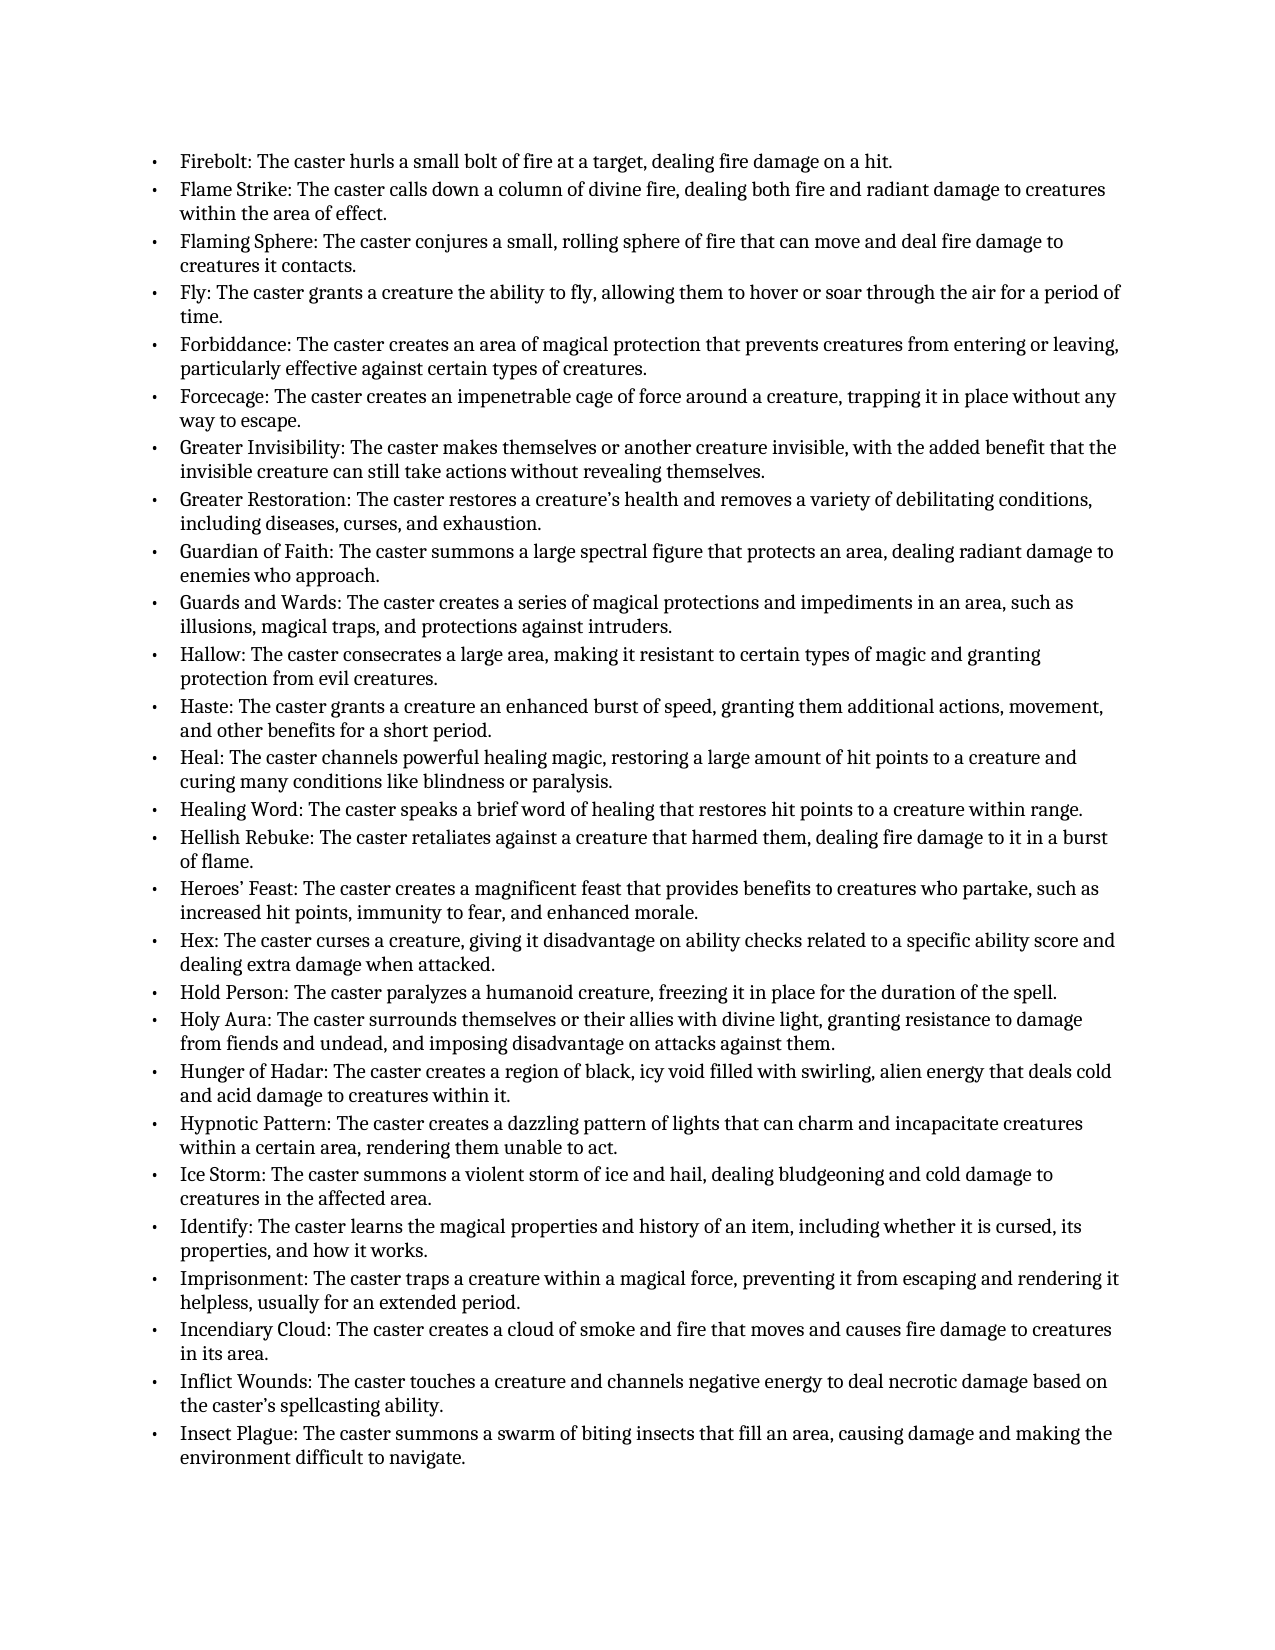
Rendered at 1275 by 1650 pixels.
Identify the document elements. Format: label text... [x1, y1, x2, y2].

list Holy Aura: The caster surrounds themselves or their allies with divine light, granting resistance to damage from fiends and undead, and imposing disadvantage on attacks against them. [150, 1008, 1125, 1056]
list Forbiddance: The caster creates an area of magical protection that prevents creatures from entering or leaving, particularly effective against certain types of creatures. [150, 333, 1125, 381]
list Hold Person: The caster paralyzes a humanoid creature, freezing it in place for the duration of the spell. [150, 980, 1125, 1004]
list Firebolt: The caster hurls a small bolt of fire at a target, dealing fire damage on a hit. [150, 150, 1125, 174]
list Greater Invisibility: The caster makes themselves or another creature invisible, with the added benefit that the invisible creature can still take actions without revealing themselves. [150, 436, 1125, 484]
list Hellish Rebuke: The caster retaliates against a creature that harmed them, dealing fire damage to it in a burst of flame. [150, 825, 1125, 873]
list Greater Restoration: The caster restores a creature’s health and removes a variety of debilitating conditions, including diseases, curses, and exhaustion. [150, 488, 1125, 536]
list Haste: The caster grants a creature an enhanced burst of speed, granting them additional actions, movement, and other benefits for a short period. [150, 694, 1125, 742]
list Hypnotic Pattern: The caster creates a dazzling pattern of lights that can charm and incapacitate creatures within a certain area, rendering them unable to act. [150, 1111, 1125, 1159]
list Flaming Sphere: The caster conjures a small, rolling sphere of fire that can move and deal fire damage to creatures it contacts. [150, 229, 1125, 277]
list Hunger of Hadar: The caster creates a region of black, icy void filled with swirling, alien energy that deals cold and acid damage to creatures within it. [150, 1060, 1125, 1108]
list Ice Storm: The caster summons a violent storm of ice and hail, dealing bludgeoning and cold damage to creatures in the affected area. [150, 1163, 1125, 1211]
list Hex: The caster curses a creature, giving it disadvantage on ability checks related to a specific ability score and dealing extra damage when attacked. [150, 929, 1125, 977]
list Heroes’ Feast: The caster creates a magnificent feast that provides benefits to creatures who partake, such as increased hit points, immunity to fear, and enhanced morale. [150, 877, 1125, 925]
list Insect Plague: The caster summons a swarm of biting insects that fill an area, causing damage and making the environment difficult to navigate. [150, 1421, 1125, 1469]
list Inflict Wounds: The caster touches a creature and channels negative energy to deal necrotic damage based on the caster’s spellcasting ability. [150, 1370, 1125, 1418]
list Heal: The caster channels powerful healing magic, restoring a large amount of hit points to a creature and curing many conditions like blindness or paralysis. [150, 746, 1125, 794]
list Incendiary Cloud: The caster creates a cloud of smoke and fire that moves and causes fire damage to creatures in its area. [150, 1318, 1125, 1366]
list Imprisonment: The caster traps a creature within a magical force, preventing it from escaping and rendering it helpless, usually for an extended period. [150, 1266, 1125, 1314]
list Guardian of Faith: The caster summons a large spectral figure that protects an area, dealing radiant damage to enemies who approach. [150, 539, 1125, 587]
list Flame Strike: The caster calls down a column of divine fire, dealing both fire and radiant damage to creatures within the area of effect. [150, 178, 1125, 226]
list Fly: The caster grants a creature the ability to fly, allowing them to hover or soar through the air for a period of time. [150, 281, 1125, 329]
list Guards and Wards: The caster creates a series of magical protections and impediments in an area, such as illusions, magical traps, and protections against intruders. [150, 591, 1125, 639]
list Forcecage: The caster creates an impenetrable cage of force around a creature, trapping it in place without any way to escape. [150, 384, 1125, 432]
list Identify: The caster learns the magical properties and history of an item, including whether it is cursed, its properties, and how it works. [150, 1215, 1125, 1263]
list Healing Word: The caster speaks a brief word of healing that restores hit points to a creature within range. [150, 798, 1125, 822]
list Hallow: The caster consecrates a large area, making it resistant to certain types of magic and granting protection from evil creatures. [150, 643, 1125, 691]
